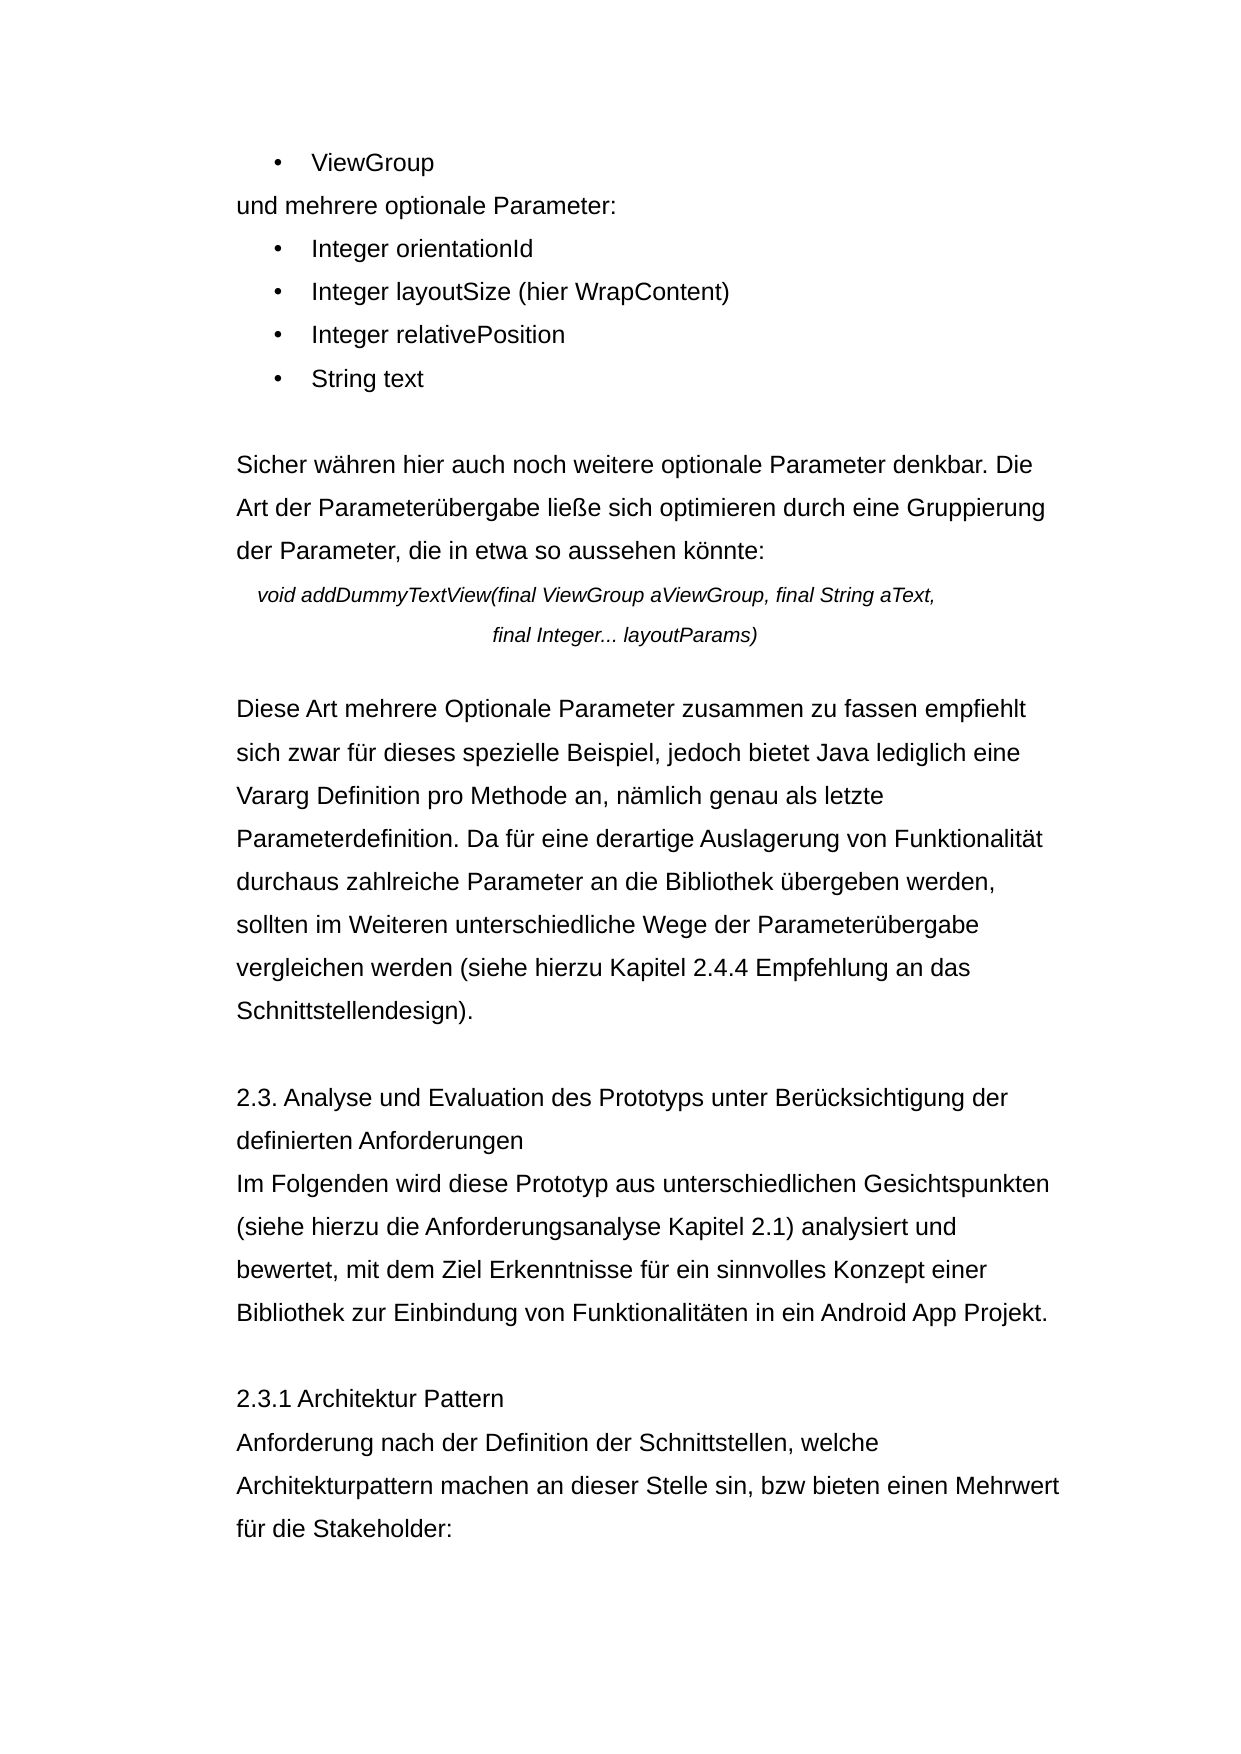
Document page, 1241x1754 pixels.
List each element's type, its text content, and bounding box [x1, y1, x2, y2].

text 2.3.1 Architektur Pattern [236, 1384, 1063, 1413]
text Sicher währen hier auch noch weitere optionale Parameter denkbar. Die Art der Parameterübergabe ließe sich optimieren durch eine Gruppierung der Parameter, die in etwa so aussehen könnte: [236, 450, 1063, 565]
text final Integer... layoutParams) [236, 622, 1063, 646]
text Anforderung nach der Definition der Schnittstellen, welche Architekturpattern machen an dieser Stelle sin, bzw bieten einen Mehrwert für die Stakeholder: [236, 1427, 1063, 1542]
text und mehrere optionale Parameter: [236, 191, 1063, 219]
text void addDummyTextView(final ViewGroup aViewGroup, final String aText, [236, 579, 1063, 608]
list Integer layoutSize (hier WrapContent) [274, 277, 1063, 306]
list Integer relativePosition [274, 320, 1063, 349]
list ViewGroup [274, 148, 1063, 176]
text Im Folgenden wird diese Prototyp aus unterschiedlichen Gesichtspunkten (siehe hierzu die Anforderungsanalyse Kapitel 2.1) analysiert und bewertet, mit dem Ziel Erkenntnisse für ein sinnvolles Konzept einer Bibliothek zur Einbindung von Funktionalitäten in ein Android App Projekt. [236, 1169, 1063, 1327]
text 2.3. Analyse und Evaluation des Prototyps unter Berücksichtigung der definierten Anforderungen [236, 1082, 1063, 1154]
list String text [274, 364, 1063, 392]
text Diese Art mehrere Optionale Parameter zusammen zu fassen empfiehlt sich zwar für dieses spezielle Beispiel, jedoch bietet Java lediglich eine Vararg Definition pro Methode an, nämlich genau als letzte Parameterdefinition. Da für eine derartige Auslagerung von Funktionalität durchaus zahlreiche Parameter an die Bibliothek übergeben werden, sollten im Weiteren unterschiedliche Wege der Parameterübergabe vergleichen werden (siehe hierzu Kapitel 2.4.4 Empfehlung an das Schnittstellendesign). [236, 694, 1063, 1025]
list Integer orientationId [274, 234, 1063, 263]
